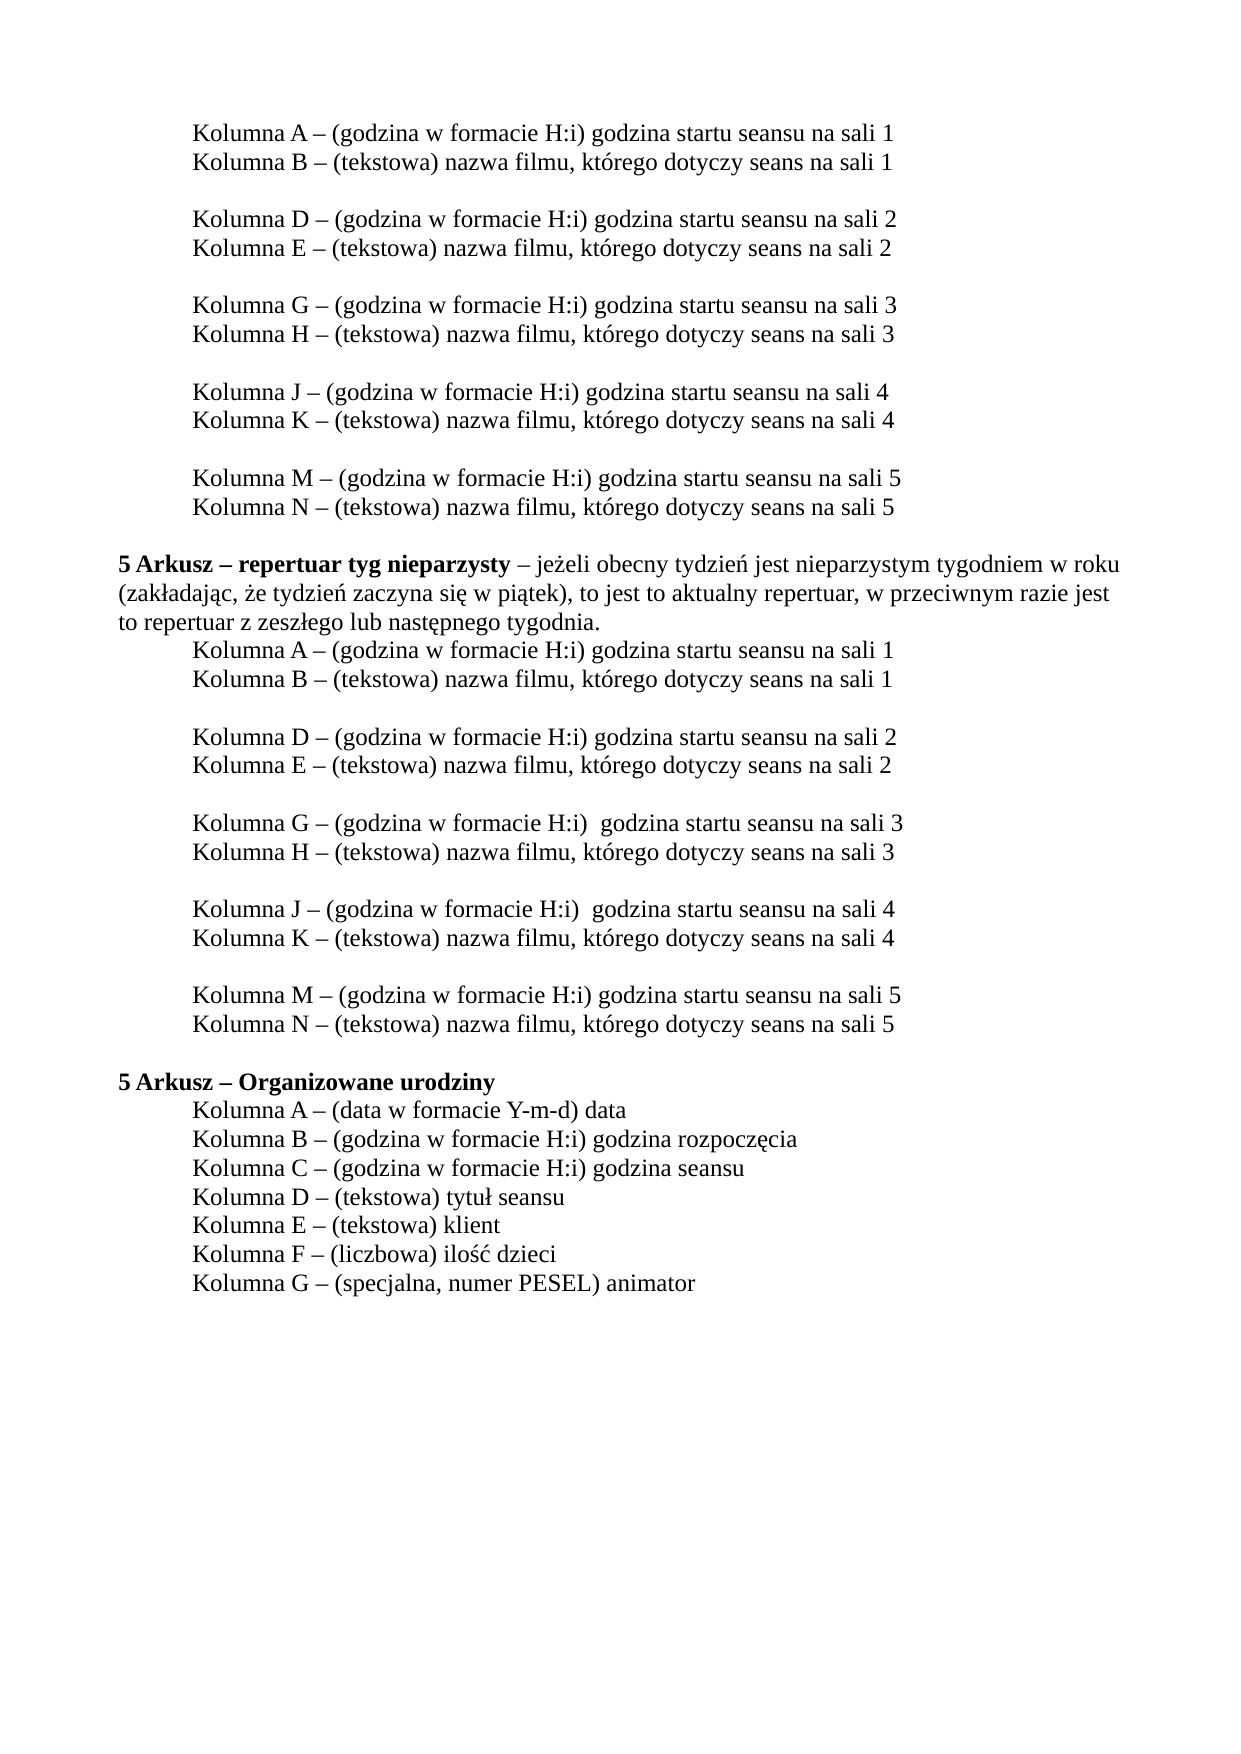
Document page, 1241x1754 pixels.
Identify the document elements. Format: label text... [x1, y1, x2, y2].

text Kolumna E – (tekstowa) nazwa filmu, którego dotyczy seans na sali 2 [118, 233, 1122, 262]
text Kolumna J – (godzina w formacie H:i) godzina startu seansu na sali 4 [118, 377, 1122, 406]
text Kolumna J – (godzina w formacie H:i) godzina startu seansu na sali 4 [118, 894, 1122, 923]
text Kolumna K – (tekstowa) nazwa filmu, którego dotyczy seans na sali 4 [118, 923, 1122, 952]
text Kolumna K – (tekstowa) nazwa filmu, którego dotyczy seans na sali 4 [118, 406, 1122, 434]
text Kolumna M – (godzina w formacie H:i) godzina startu seansu na sali 5 [118, 463, 1122, 492]
text Kolumna N – (tekstowa) nazwa filmu, którego dotyczy seans na sali 5 [118, 492, 1122, 521]
text Kolumna G – (specjalna, numer PESEL) animator [118, 1268, 1122, 1297]
text Kolumna A – (godzina w formacie H:i) godzina startu seansu na sali 1 [118, 118, 1122, 147]
text Kolumna G – (godzina w formacie H:i) godzina startu seansu na sali 3 [118, 291, 1122, 319]
text Kolumna G – (godzina w formacie H:i) godzina startu seansu na sali 3 [118, 808, 1122, 837]
text Kolumna E – (tekstowa) klient [118, 1211, 1122, 1239]
text Kolumna B – (tekstowa) nazwa filmu, którego dotyczy seans na sali 1 [118, 664, 1122, 693]
text 5 Arkusz – Organizowane urodziny [118, 1067, 1122, 1096]
text Kolumna E – (tekstowa) nazwa filmu, którego dotyczy seans na sali 2 [118, 751, 1122, 779]
text Kolumna A – (data w formacie Y-m-d) data [118, 1096, 1122, 1124]
text Kolumna A – (godzina w formacie H:i) godzina startu seansu na sali 1 [118, 636, 1122, 664]
text Kolumna H – (tekstowa) nazwa filmu, którego dotyczy seans na sali 3 [118, 319, 1122, 348]
text 5 Arkusz – repertuar tyg nieparzysty – jeżeli obecny tydzień jest nieparzystym tygodniem w roku (zakładając, że tydzień zaczyna się w piątek), to jest to aktualny repertuar, w przeciwnym razie jest to repertuar z zeszłego lub następnego tygodnia. [118, 549, 1122, 636]
text Kolumna C – (godzina w formacie H:i) godzina seansu [118, 1153, 1122, 1182]
text Kolumna F – (liczbowa) ilość dzieci [118, 1239, 1122, 1268]
text Kolumna D – (tekstowa) tytuł seansu [118, 1182, 1122, 1211]
text Kolumna D – (godzina w formacie H:i) godzina startu seansu na sali 2 [118, 722, 1122, 751]
text Kolumna B – (godzina w formacie H:i) godzina rozpoczęcia [118, 1124, 1122, 1153]
text Kolumna N – (tekstowa) nazwa filmu, którego dotyczy seans na sali 5 [118, 1009, 1122, 1038]
text Kolumna H – (tekstowa) nazwa filmu, którego dotyczy seans na sali 3 [118, 837, 1122, 866]
text Kolumna M – (godzina w formacie H:i) godzina startu seansu na sali 5 [118, 981, 1122, 1009]
text Kolumna B – (tekstowa) nazwa filmu, którego dotyczy seans na sali 1 [118, 147, 1122, 176]
text Kolumna D – (godzina w formacie H:i) godzina startu seansu na sali 2 [118, 204, 1122, 233]
